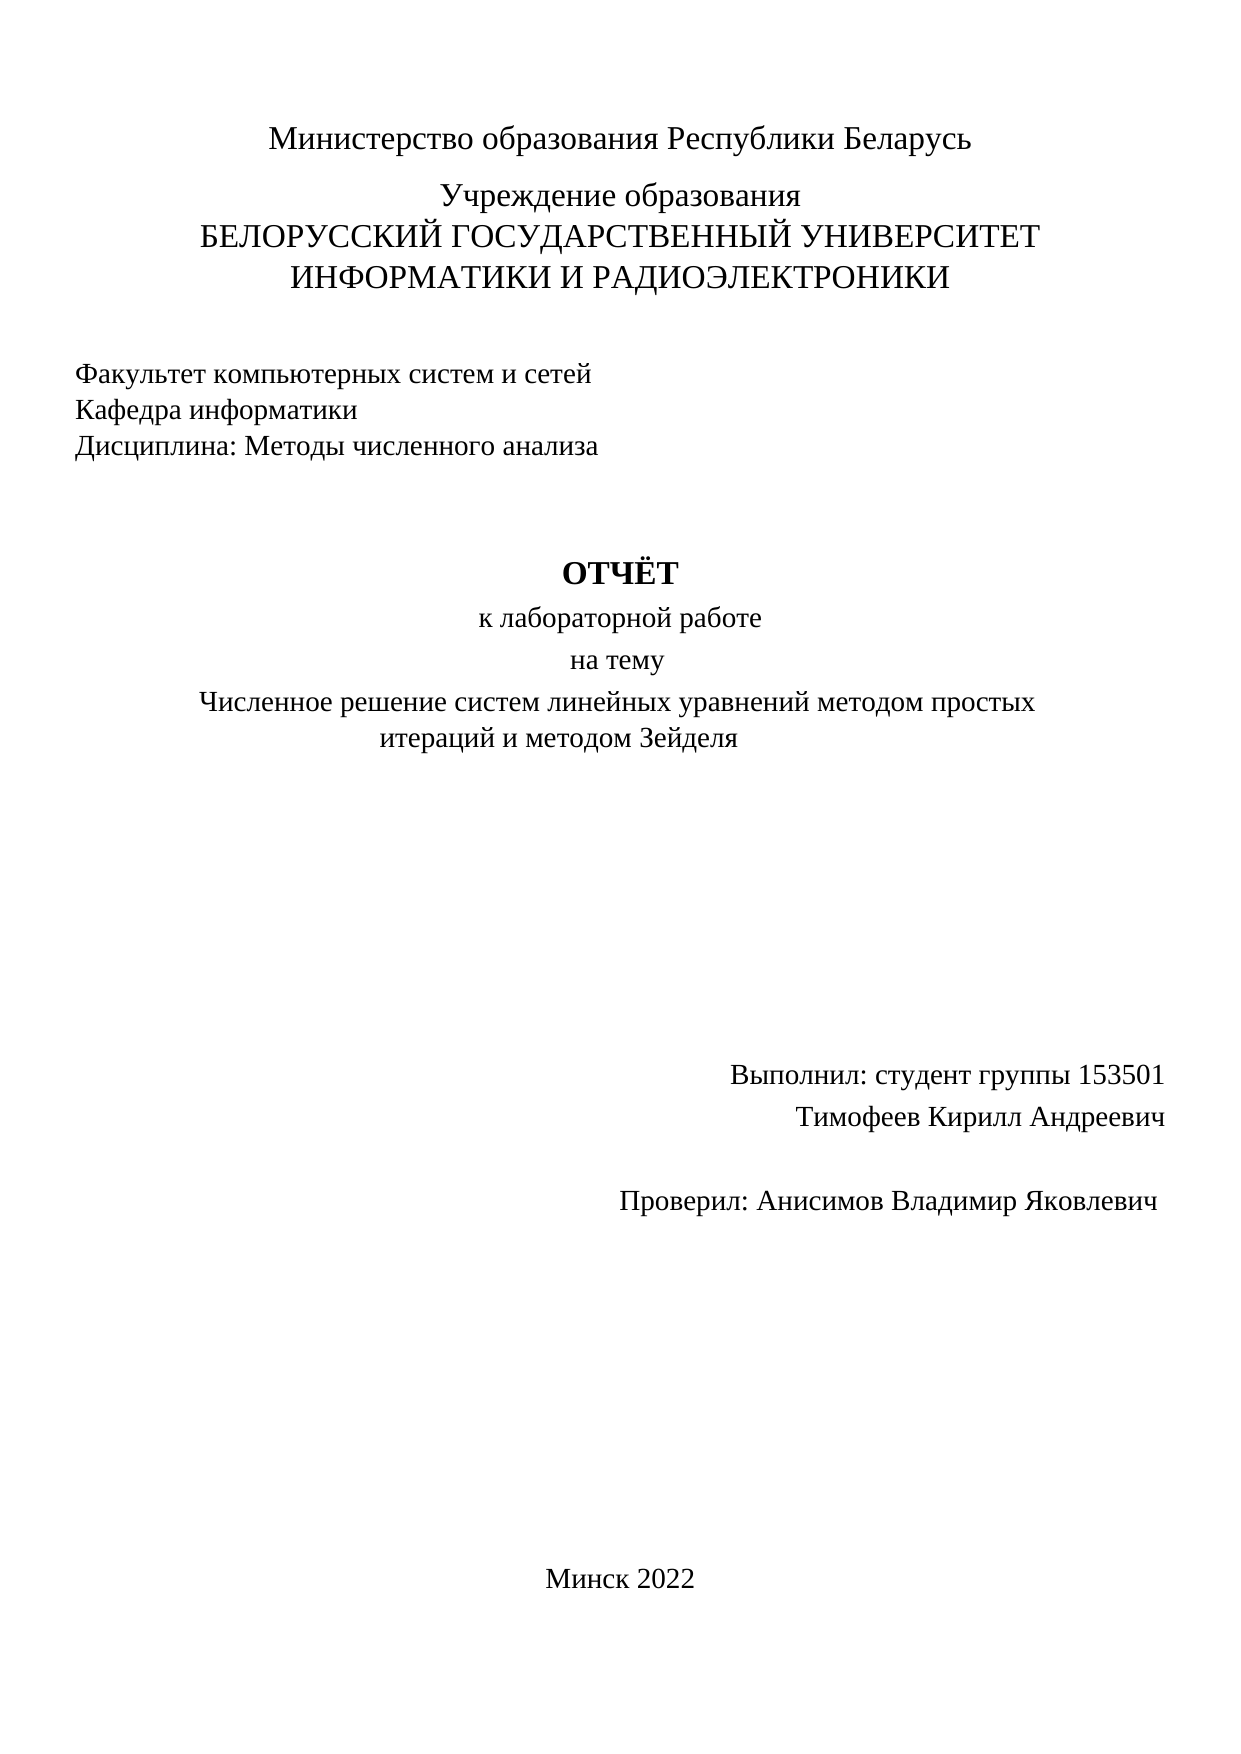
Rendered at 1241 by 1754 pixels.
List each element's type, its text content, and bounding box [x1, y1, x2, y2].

text Министерство образования Республики Беларусь [75, 118, 1165, 156]
text Дисциплина: Методы численного анализа [75, 428, 1165, 461]
text к лабораторной работе [75, 600, 1165, 634]
text Кафедра информатики [75, 392, 1165, 425]
text Минск 2022 [75, 1562, 1165, 1595]
text Учреждение образования [75, 176, 1165, 214]
text Проверил: Анисимов Владимир Яковлевич [149, 1183, 1165, 1217]
text Численное решение систем линейных уравнений методом простых итераций и методом Зейделя [75, 684, 1042, 754]
text БЕЛОРУССКИЙ ГОСУДАРСТВЕННЫЙ УНИВЕРСИТЕТ [75, 217, 1165, 255]
text на тему [75, 642, 1042, 676]
text ОТЧЁТ [75, 553, 1165, 591]
text Факультет компьютерных систем и сетей [75, 356, 1165, 389]
text Выполнил: студент группы 153501 [75, 1057, 1165, 1091]
text ИНФОРМАТИКИ И РАДИОЭЛЕКТРОНИКИ [75, 257, 1165, 296]
text Тимофеев Кирилл Андреевич [75, 1099, 1165, 1133]
